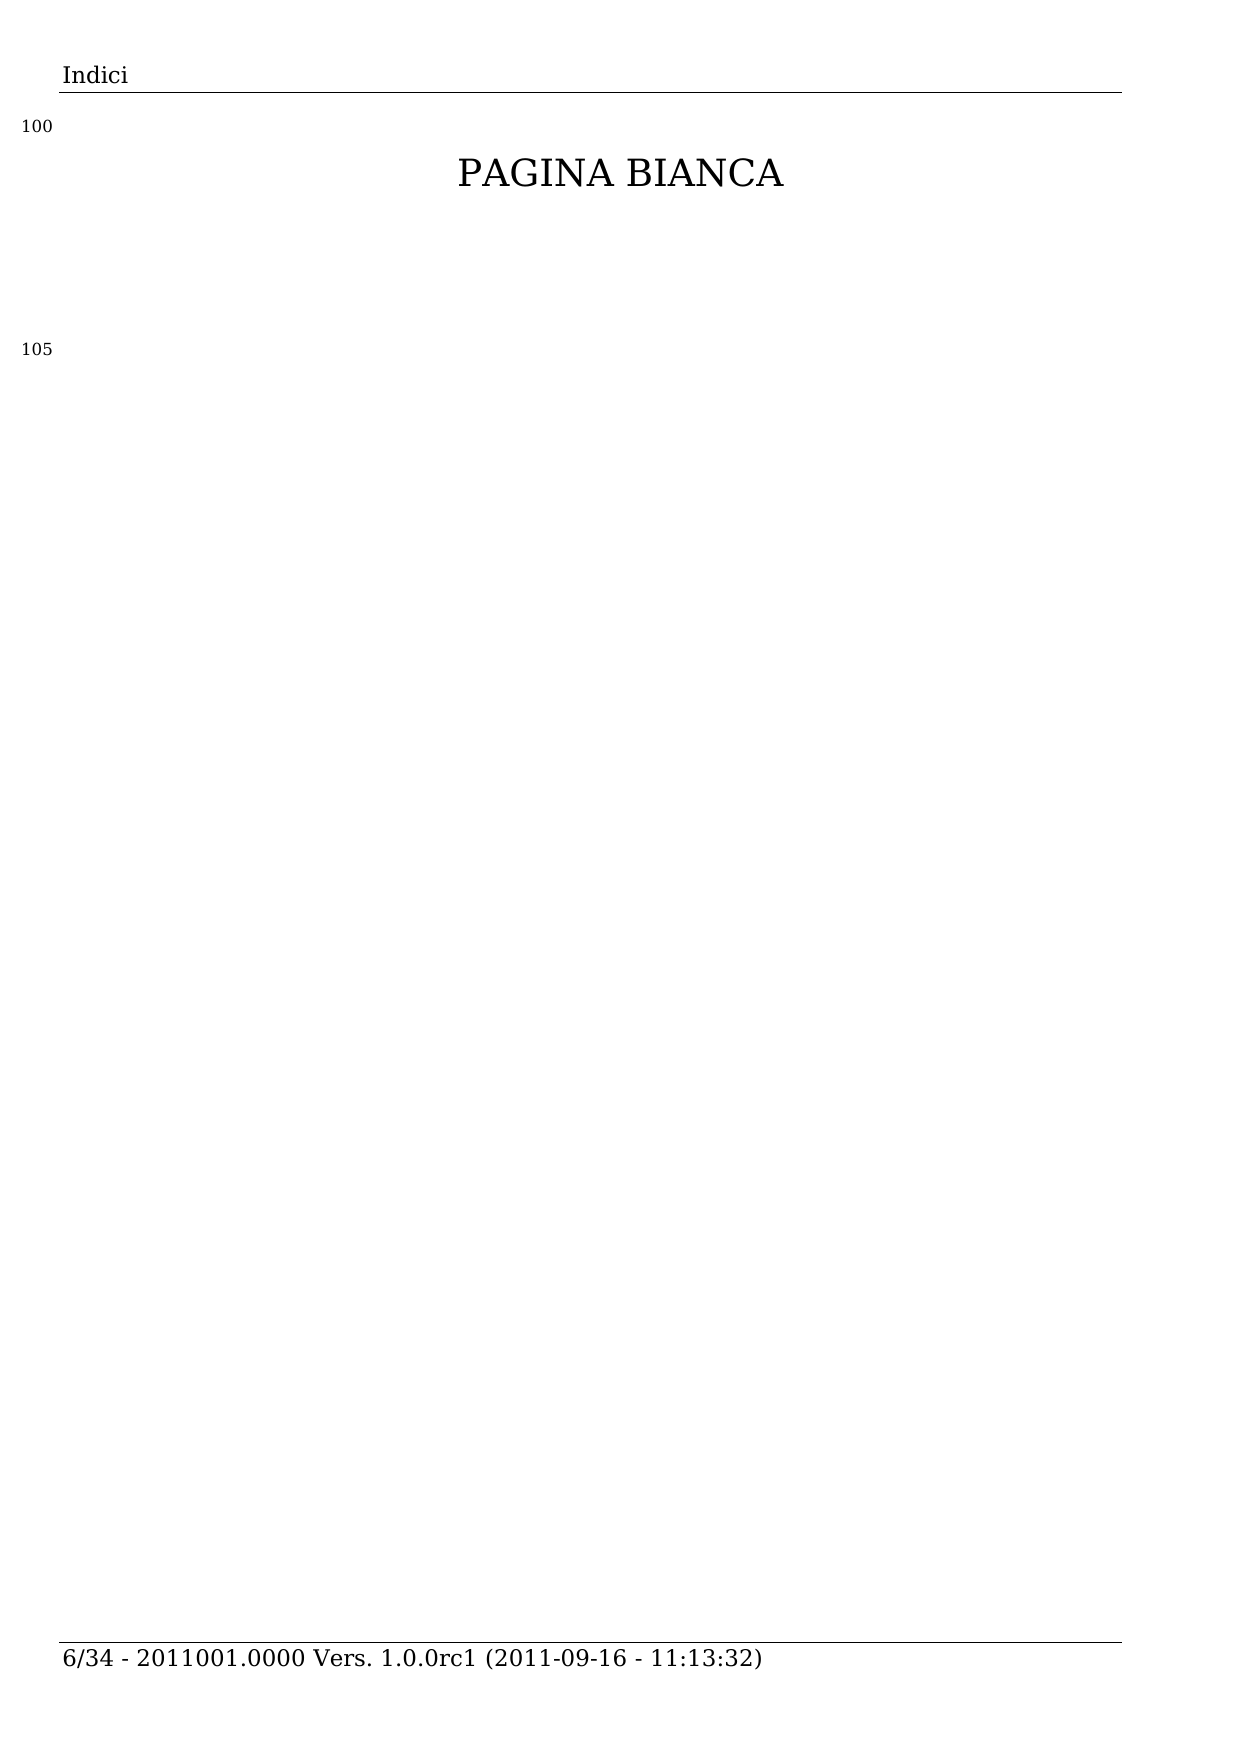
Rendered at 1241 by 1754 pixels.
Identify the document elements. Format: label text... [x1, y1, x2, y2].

text PAGINA BIANCA [118, 151, 1122, 195]
